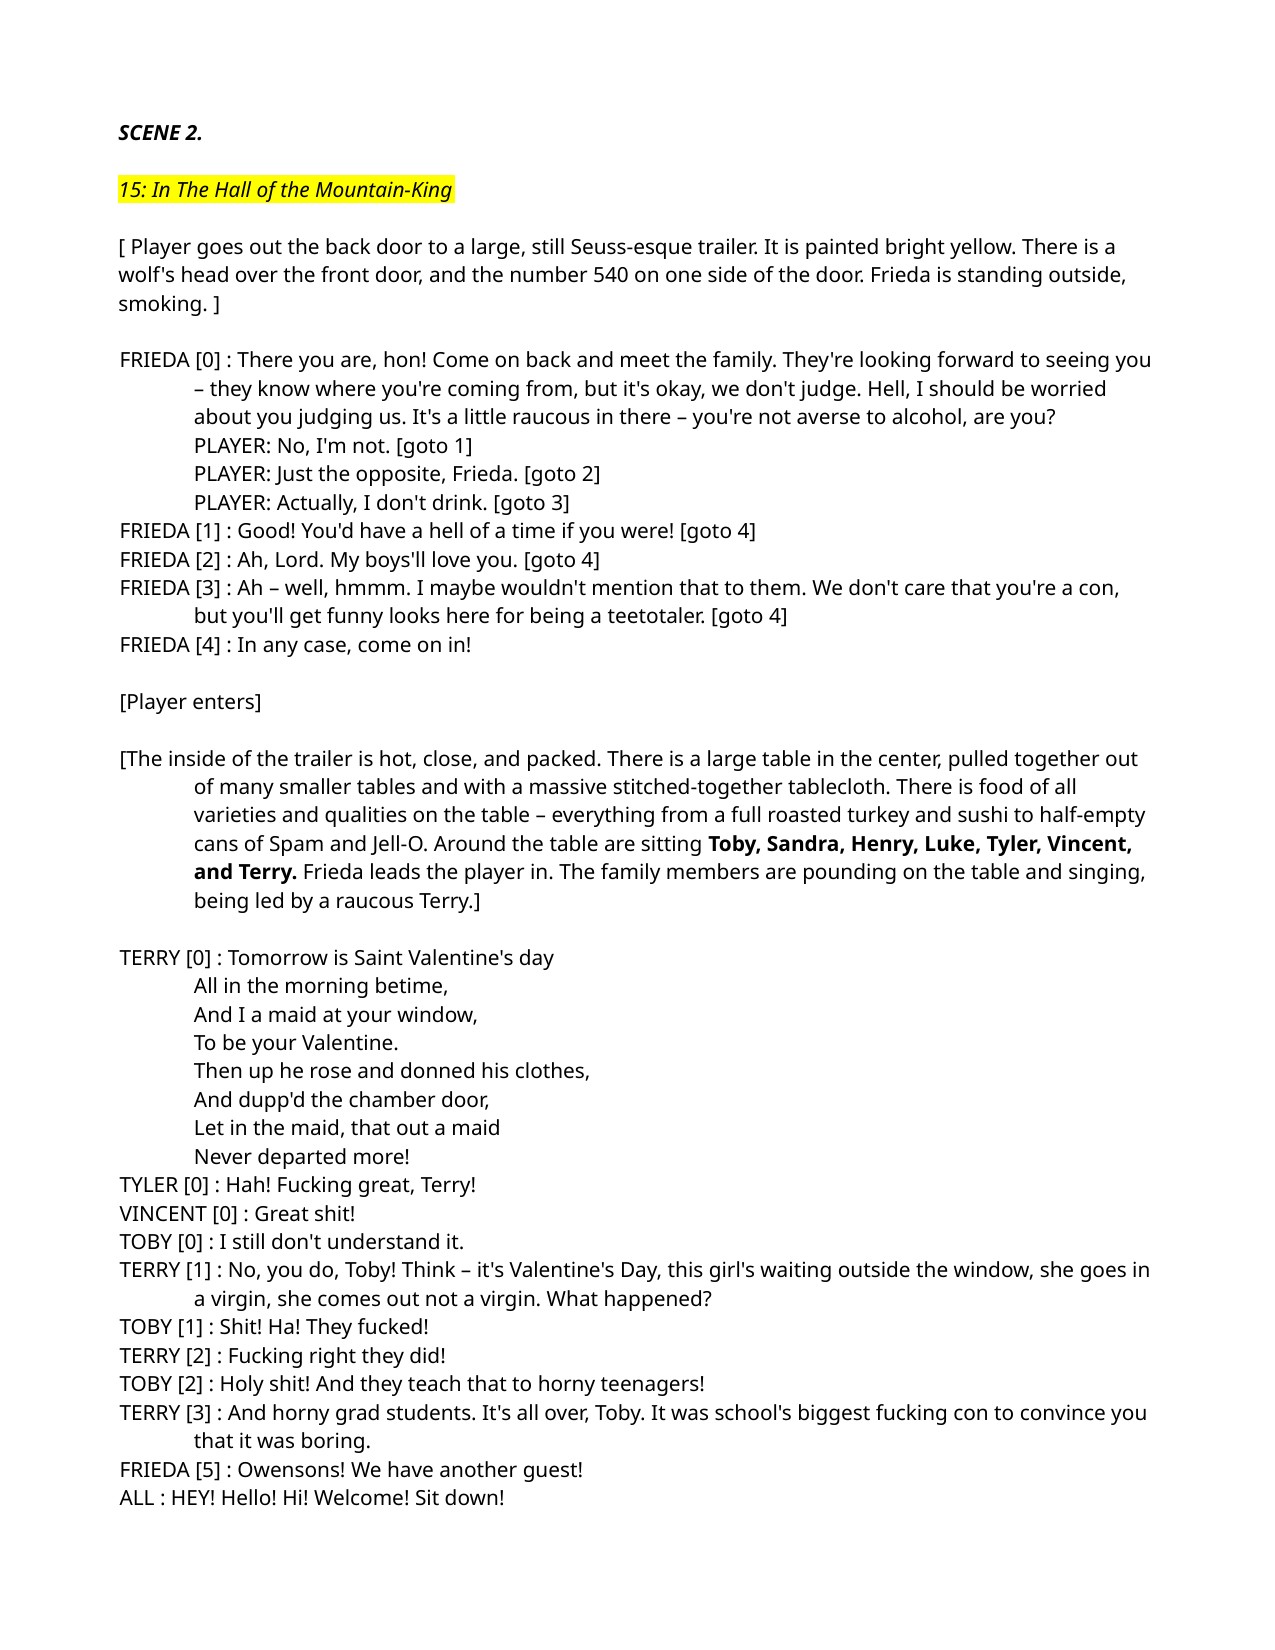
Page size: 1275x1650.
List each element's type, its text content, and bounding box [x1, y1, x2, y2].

text TERRY [3] : And horny grad students. It's all over, Toby. It was school's biggest fucking con to convince you that it was boring. [119, 1398, 1157, 1455]
text TOBY [1] : Shit! Ha! They fucked! [119, 1312, 1157, 1341]
text ALL : HEY! Hello! Hi! Welcome! Sit down! [119, 1483, 1157, 1512]
text All in the morning betime, And I a maid at your window, To be your Valentine. [119, 971, 1157, 1057]
text PLAYER: No, I'm not. [goto 1] [119, 431, 1157, 459]
text TERRY [2] : Fucking right they did! [119, 1341, 1157, 1369]
text TOBY [2] : Holy shit! And they teach that to horny teenagers! [119, 1369, 1157, 1398]
text SCENE 2. [118, 118, 1157, 147]
text PLAYER: Just the opposite, Frieda. [goto 2] [119, 459, 1157, 488]
text TERRY [1] : No, you do, Toby! Think – it's Valentine's Day, this girl's waiting outside the window, she goes in a virgin, she comes out not a virgin. What happened? [119, 1256, 1157, 1312]
text [ Player goes out the back door to a large, still Seuss-esque trailer. It is painted bright yellow. There is a wolf's head over the front door, and the number 540 on one side of the door. Frieda is standing outside, smoking. ] [118, 232, 1157, 317]
text [The inside of the trailer is hot, close, and packed. There is a large table in the center, pulled together out of many smaller tables and with a massive stitched-together tablecloth. There is food of all varieties and qualities on the table – everything from a full roasted turkey and sushi to half-empty cans of Spam and Jell-O. Around the table are sitting Toby, Sandra, Henry, Luke, Tyler, Vincent, and Terry. Frieda leads the player in. The family members are pounding on the table and singing, being led by a raucous Terry.] [119, 744, 1157, 914]
text 15: In The Hall of the Mountain-King [118, 175, 1157, 203]
text VINCENT [0] : Great shit! [119, 1199, 1157, 1227]
text PLAYER: Actually, I don't drink. [goto 3] [119, 488, 1157, 516]
text TOBY [0] : I still don't understand it. [119, 1227, 1157, 1256]
text FRIEDA [0] : There you are, hon! Come on back and meet the family. They're looking forward to seeing you – they know where you're coming from, but it's okay, we don't judge. Hell, I should be worried about you judging us. It's a little raucous in there – you're not averse to alcohol, are you? [119, 346, 1157, 431]
text Then up he rose and donned his clothes, And dupp'd the chamber door, Let in the maid, that out a maid Never departed more! [119, 1057, 1157, 1170]
text FRIEDA [5] : Owensons! We have another guest! [119, 1455, 1157, 1483]
text TERRY [0] : Tomorrow is Saint Valentine's day [119, 943, 1157, 971]
text FRIEDA [4] : In any case, come on in! [119, 630, 1157, 658]
text FRIEDA [2] : Ah, Lord. My boys'll love you. [goto 4] [119, 545, 1157, 573]
text [Player enters] [119, 687, 1157, 715]
text FRIEDA [1] : Good! You'd have a hell of a time if you were! [goto 4] [119, 516, 1157, 545]
text TYLER [0] : Hah! Fucking great, Terry! [119, 1170, 1157, 1199]
text FRIEDA [3] : Ah – well, hmmm. I maybe wouldn't mention that to them. We don't care that you're a con, but you'll get funny looks here for being a teetotaler. [goto 4] [119, 573, 1157, 630]
